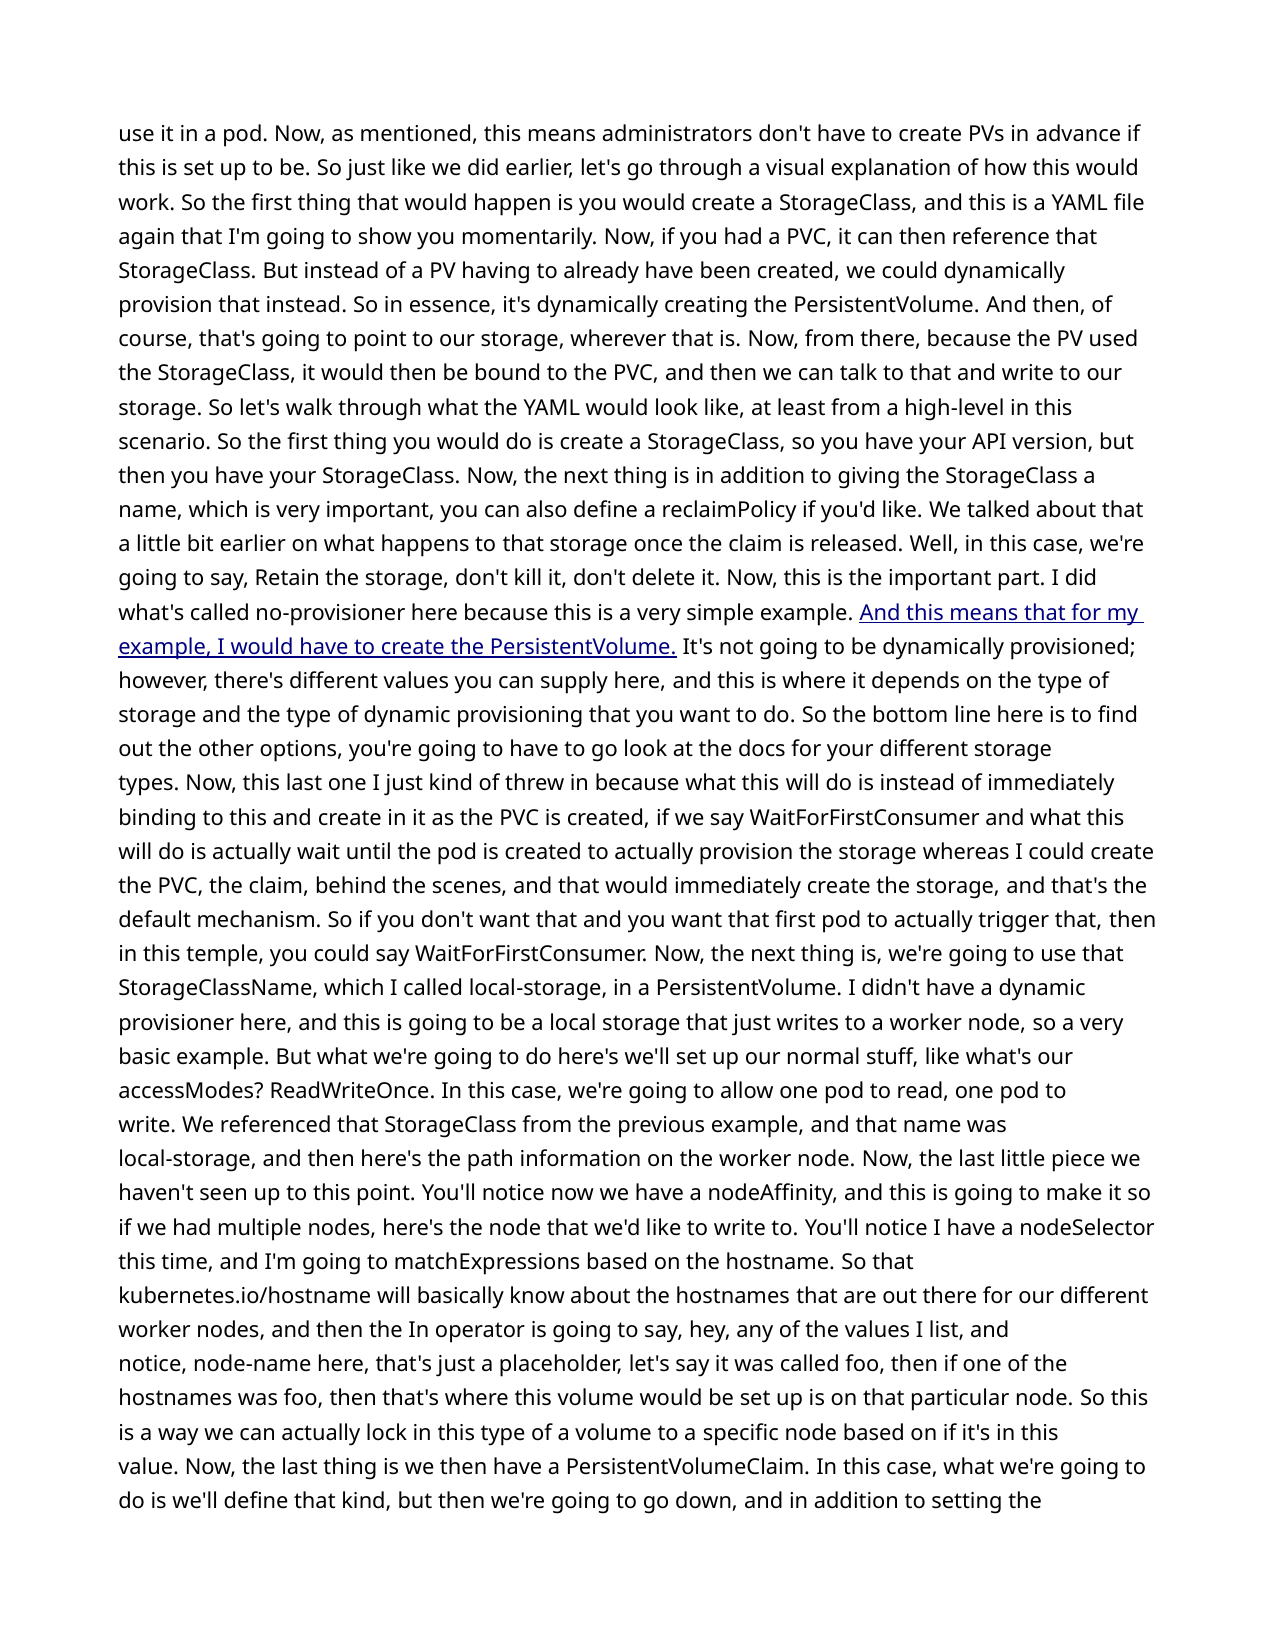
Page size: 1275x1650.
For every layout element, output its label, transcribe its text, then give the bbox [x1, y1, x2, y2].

text use it in a pod. Now, as mentioned, this means administrators don't have to create PVs in advance if this is set up to be. So just like we did earlier, let's go through a visual explanation of how this would work. So the first thing that would happen is you would create a StorageClass, and this is a YAML file again that I'm going to show you momentarily. Now, if you had a PVC, it can then reference that StorageClass. But instead of a PV having to already have been created, we could dynamically provision that instead. So in essence, it's dynamically creating the PersistentVolume. And then, of course, that's going to point to our storage, wherever that is. Now, from there, because the PV used the StorageClass, it would then be bound to the PVC, and then we can talk to that and write to our storage. So let's walk through what the YAML would look like, at least from a high‑level in this scenario. So the first thing you would do is create a StorageClass, so you have your API version, but then you have your StorageClass. Now, the next thing is in addition to giving the StorageClass a name, which is very important, you can also define a reclaimPolicy if you'd like. We talked about that a little bit earlier on what happens to that storage once the claim is released. Well, in this case, we're going to say, Retain the storage, don't kill it, don't delete it. Now, this is the important part. I did what's called no‑provisioner here because this is a very simple example. And this means that for my example, I would have to create the PersistentVolume. It's not going to be dynamically provisioned; however, there's different values you can supply here, and this is where it depends on the type of storage and the type of dynamic provisioning that you want to do. So the bottom line here is to find out the other options, you're going to have to go look at the docs for your different storage types. Now, this last one I just kind of threw in because what this will do is instead of immediately binding to this and create in it as the PVC is created, if we say WaitForFirstConsumer and what this will do is actually wait until the pod is created to actually provision the storage whereas I could create the PVC, the claim, behind the scenes, and that would immediately create the storage, and that's the default mechanism. So if you don't want that and you want that first pod to actually trigger that, then in this temple, you could say WaitForFirstConsumer. Now, the next thing is, we're going to use that StorageClassName, which I called local‑storage, in a PersistentVolume. I didn't have a dynamic provisioner here, and this is going to be a local storage that just writes to a worker node, so a very basic example. But what we're going to do here's we'll set up our normal stuff, like what's our accessModes? ReadWriteOnce. In this case, we're going to allow one pod to read, one pod to write. We referenced that StorageClass from the previous example, and that name was local‑storage, and then here's the path information on the worker node. Now, the last little piece we haven't seen up to this point. You'll notice now we have a nodeAffinity, and this is going to make it so if we had multiple nodes, here's the node that we'd like to write to. You'll notice I have a nodeSelector this time, and I'm going to matchExpressions based on the hostname. So that kubernetes.io/hostname will basically know about the hostnames that are out there for our different worker nodes, and then the In operator is going to say, hey, any of the values I list, and notice, node‑name here, that's just a placeholder, let's say it was called foo, then if one of the hostnames was foo, then that's where this volume would be set up is on that particular node. So this is a way we can actually lock in this type of a volume to a specific node based on if it's in this value. Now, the last thing is we then have a PersistentVolumeClaim. In this case, what we're going to do is we'll define that kind, but then we're going to go down, and in addition to setting the [118, 118, 1157, 1514]
